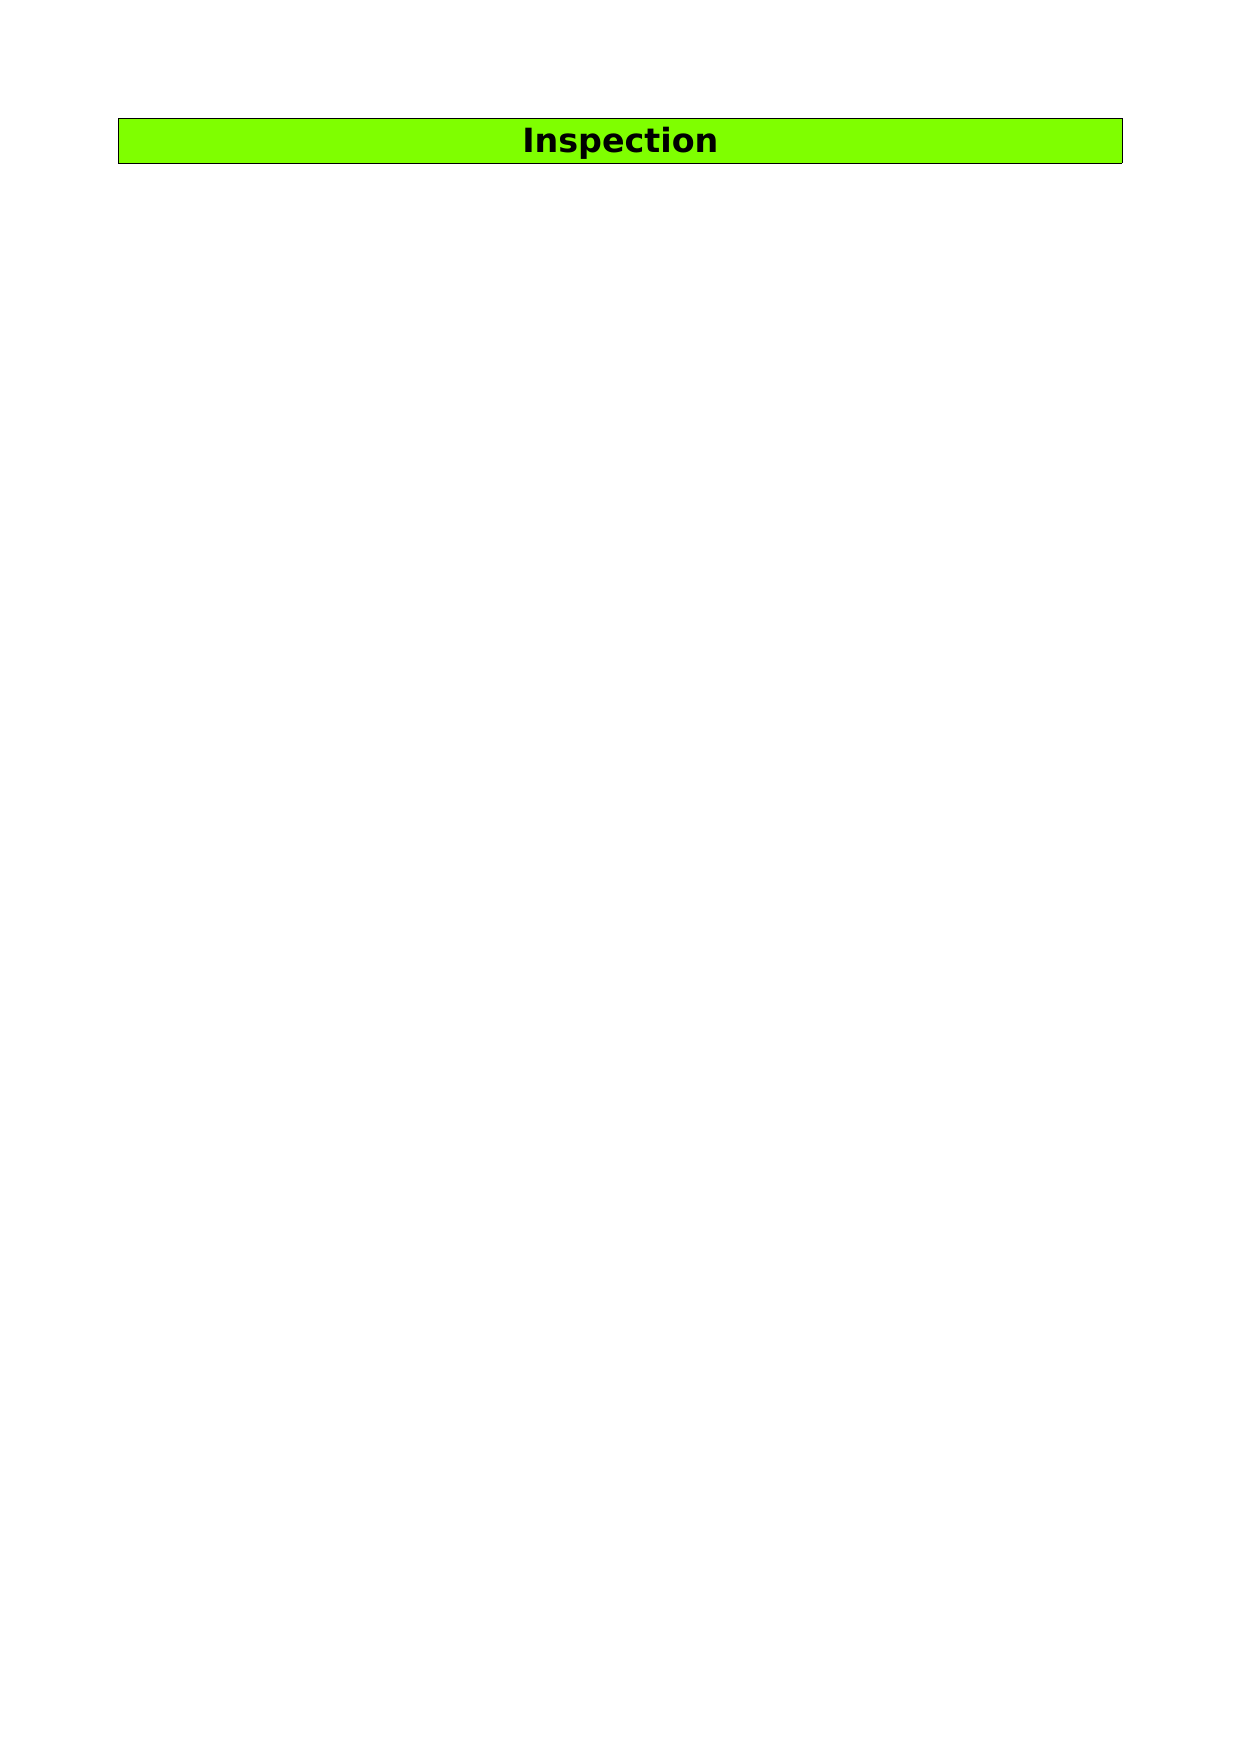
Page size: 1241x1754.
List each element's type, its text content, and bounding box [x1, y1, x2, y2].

text Inspection [119, 119, 1122, 163]
